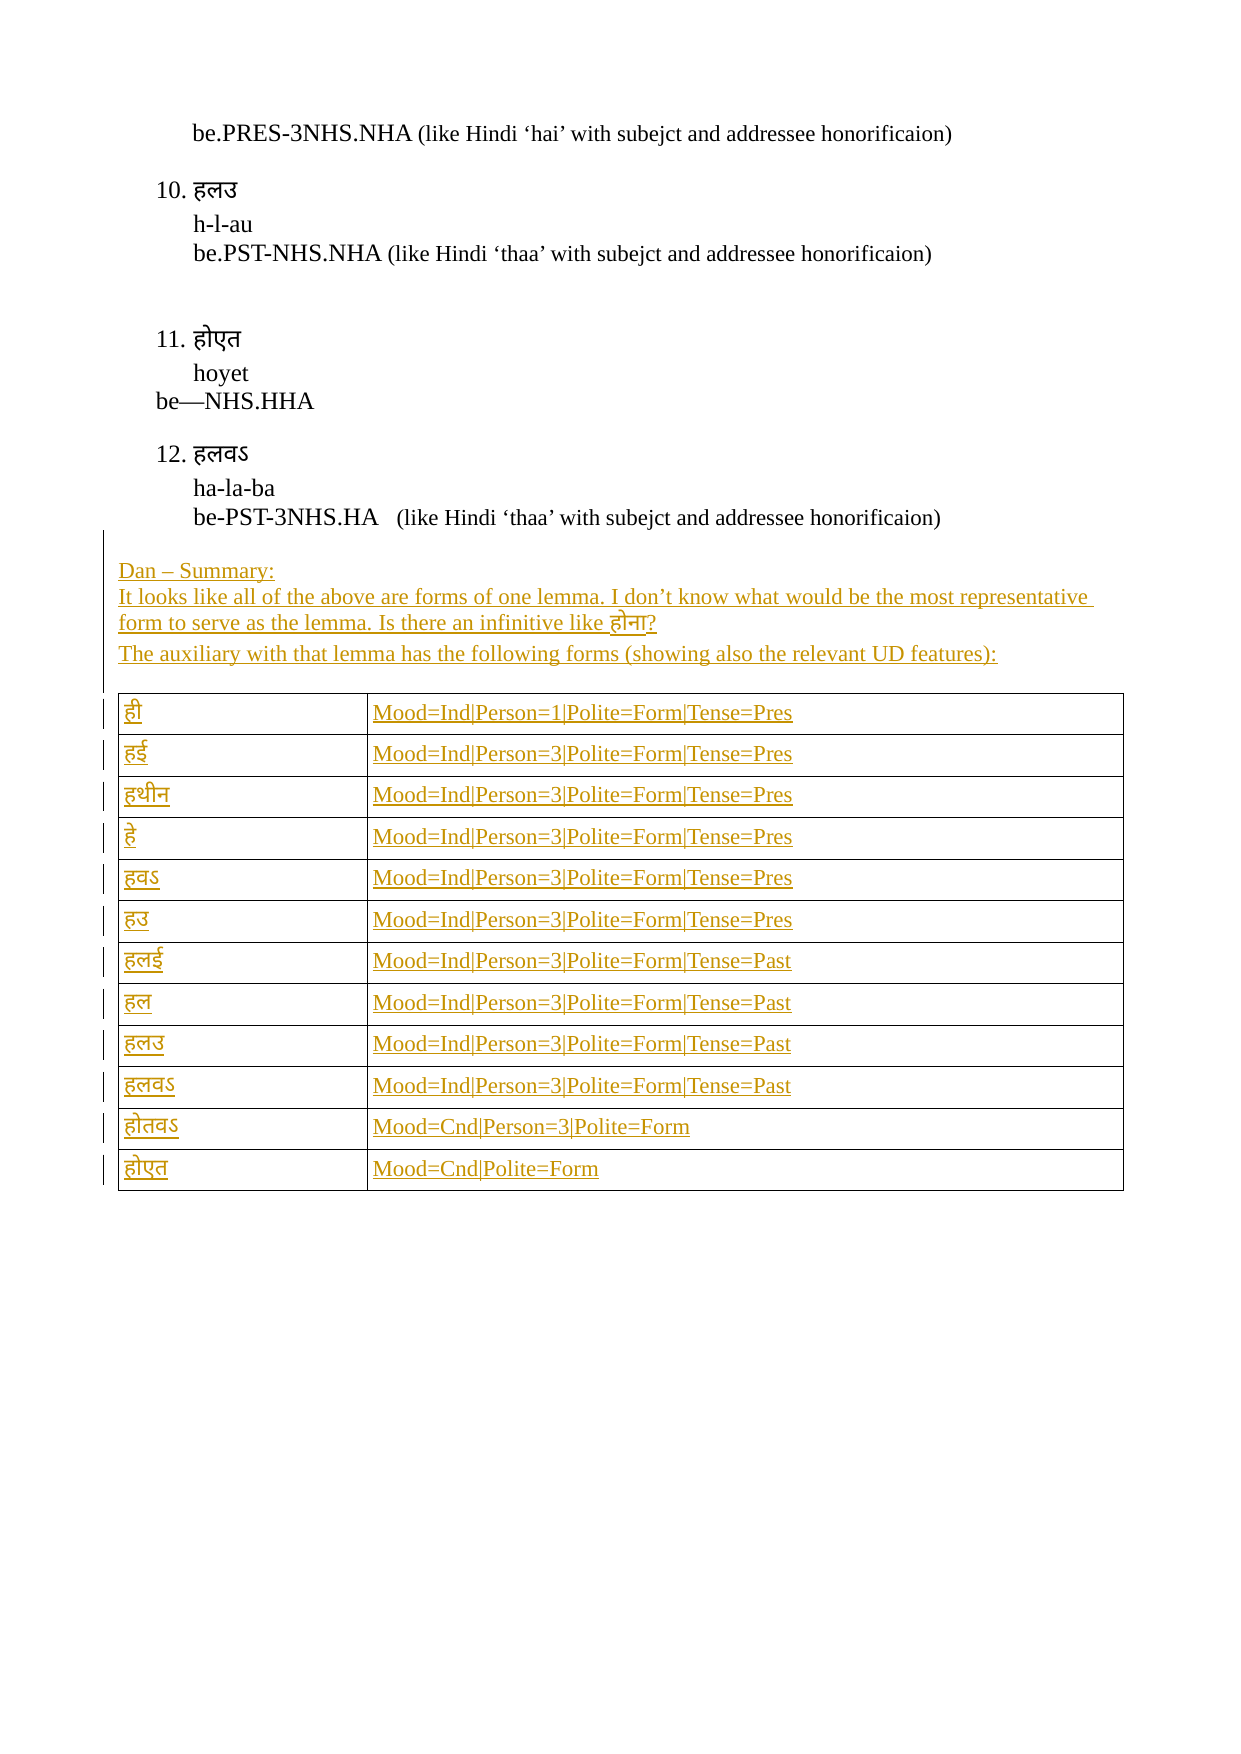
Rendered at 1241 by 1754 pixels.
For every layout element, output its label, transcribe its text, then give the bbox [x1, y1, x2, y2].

text be.PRES-3NHS.NHA (like Hindi ‘hai’ with subejct and addressee honorificaion) [192, 118, 1122, 147]
text It looks like all of the above are forms of one lemma. I don’t know what would be the most representative form to serve as the lemma. Is there an infinitive like होना? [118, 583, 1122, 640]
table_cell हल [119, 984, 367, 1024]
list होएत [156, 324, 1122, 358]
text h-l-au [193, 209, 1122, 238]
text hoyet [193, 358, 1122, 386]
table_cell Mood=Ind|Person=3|Polite=Form|Tense=Past [368, 1026, 1123, 1066]
table_cell Mood=Ind|Person=3|Polite=Form|Tense=Pres [368, 818, 1123, 859]
table_cell हे [119, 818, 367, 859]
table_header ही [119, 694, 367, 734]
table_cell हलवऽ [119, 1067, 367, 1107]
text be.PST-NHS.NHA (like Hindi ‘thaa’ with subejct and addressee honorificaion) [193, 238, 1122, 267]
text Dan – Summary: [118, 557, 1122, 583]
table_cell हवऽ [119, 860, 367, 900]
table_cell हथीन [119, 777, 367, 817]
text ha-la-ba [193, 473, 1122, 502]
table_cell Mood=Ind|Person=3|Polite=Form|Tense=Past [368, 984, 1123, 1024]
table_cell हलउ [119, 1026, 367, 1066]
table_cell हई [119, 735, 367, 776]
text be—NHS.HHA [118, 386, 1122, 415]
table_cell हलई [119, 943, 367, 983]
text be-PST-3NHS.HA (like Hindi ‘thaa’ with subejct and addressee honorificaion) [193, 502, 1122, 530]
list हलवऽ [156, 439, 1122, 473]
list हलउ [156, 176, 1122, 209]
table_header Mood=Ind|Person=1|Polite=Form|Tense=Pres [368, 694, 1123, 734]
table_cell Mood=Ind|Person=3|Polite=Form|Tense=Past [368, 1067, 1123, 1107]
table_cell Mood=Ind|Person=3|Polite=Form|Tense=Pres [368, 777, 1123, 817]
table_cell Mood=Ind|Person=3|Polite=Form|Tense=Pres [368, 901, 1123, 942]
table_cell होएत [119, 1150, 367, 1190]
table_cell Mood=Cnd|Polite=Form [368, 1150, 1123, 1190]
table_cell होतवऽ [119, 1109, 367, 1149]
table_cell हउ [119, 901, 367, 942]
text The auxiliary with that lemma has the following forms (showing also the relevant UD features): [118, 640, 1122, 666]
table_cell Mood=Ind|Person=3|Polite=Form|Tense=Pres [368, 860, 1123, 900]
table_cell Mood=Ind|Person=3|Polite=Form|Tense=Pres [368, 735, 1123, 776]
table_cell Mood=Ind|Person=3|Polite=Form|Tense=Past [368, 943, 1123, 983]
table_cell Mood=Cnd|Person=3|Polite=Form [368, 1109, 1123, 1149]
